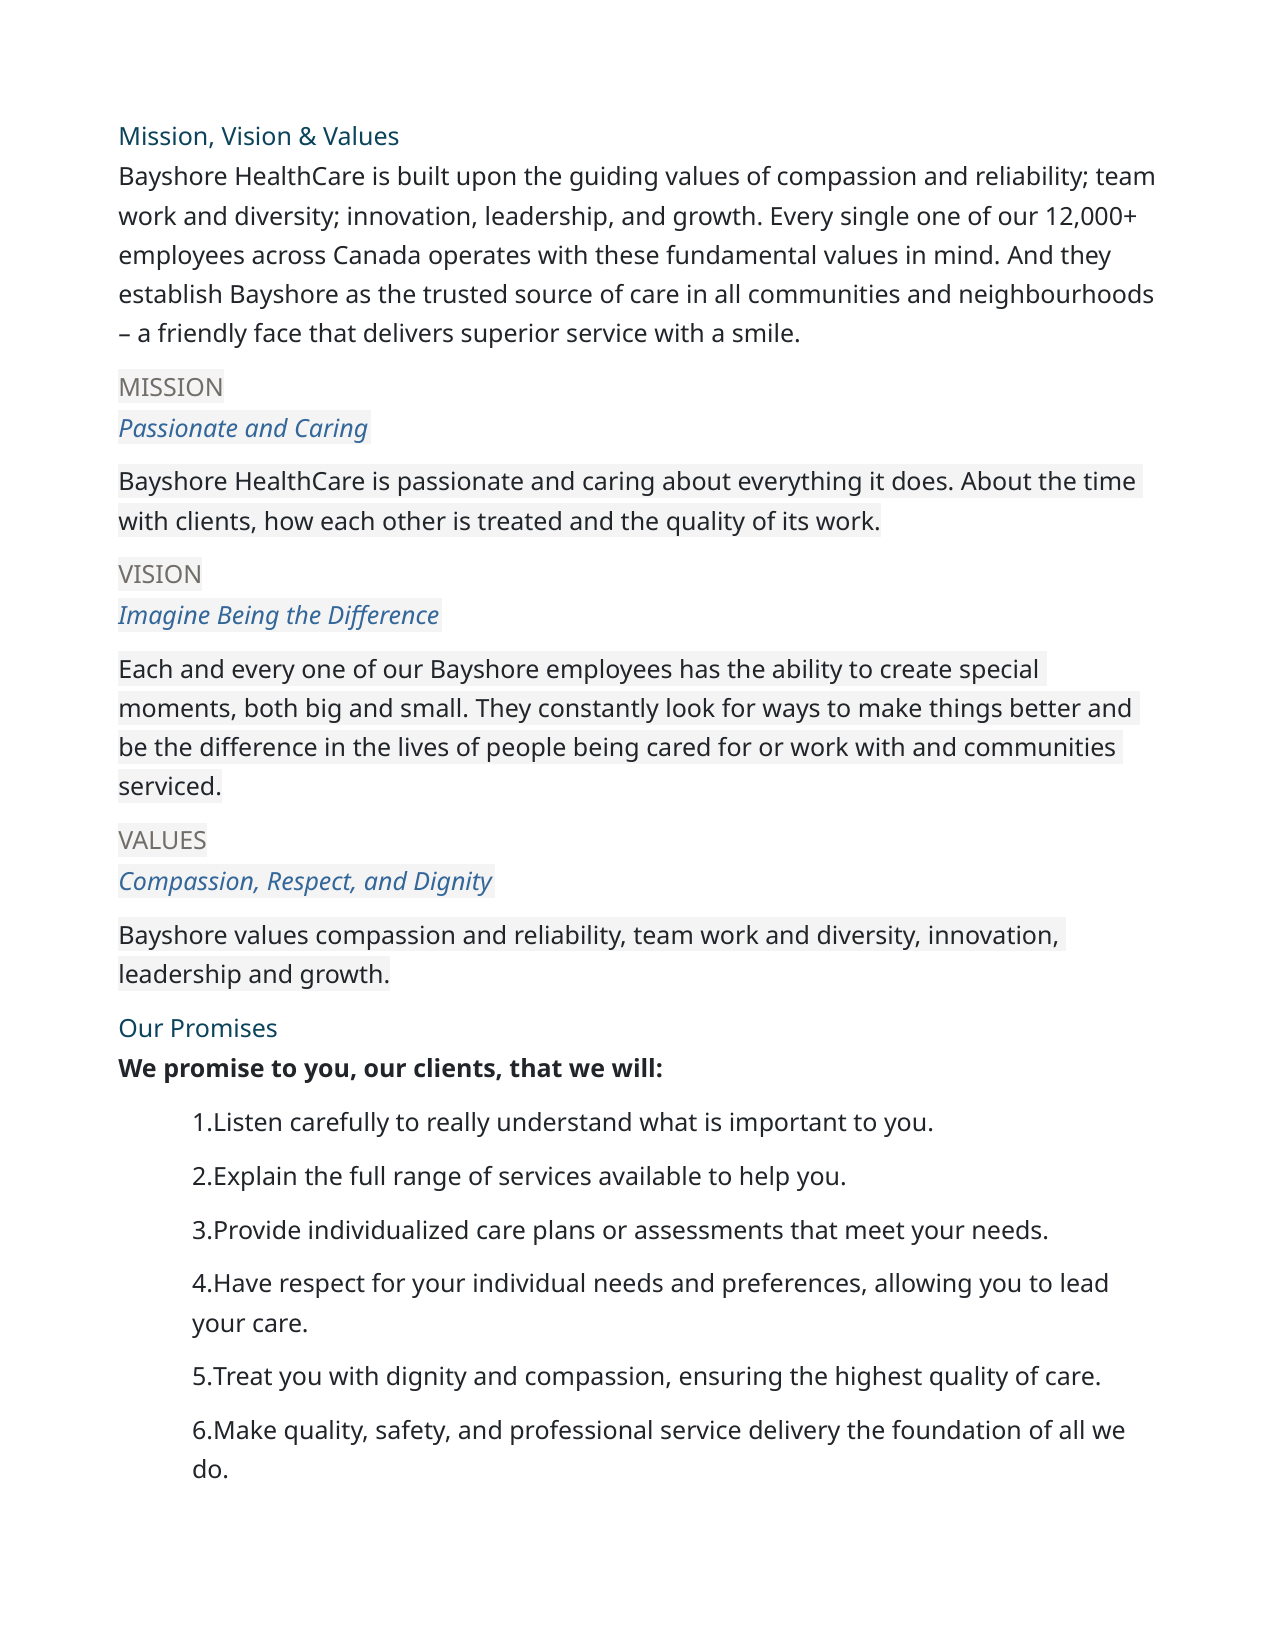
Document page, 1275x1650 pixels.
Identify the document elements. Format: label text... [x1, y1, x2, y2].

list Make quality, safety, and professional service delivery the foundation of all we do. [118, 1413, 1157, 1486]
text Compassion, Respect, and Dignity [118, 863, 1157, 898]
subtitle Our Promises [118, 1010, 1157, 1044]
text We promise to you, our clients, that we will: [118, 1051, 1157, 1085]
list Have respect for your individual needs and preferences, allowing you to lead your care. [118, 1266, 1157, 1339]
subtitle VISION [118, 557, 1157, 591]
text Bayshore HealthCare is built upon the guiding values of compassion and reliability; team work and diversity; innovation, leadership, and growth. Every single one of our 12,000+ employees across Canada operates with these fundamental values in mind. And they establish Bayshore as the trusted source of care in all communities and neighbourhoods – a friendly face that delivers superior service with a smile. [118, 159, 1157, 350]
list Listen carefully to really understand what is important to you. [118, 1105, 1157, 1139]
text Bayshore HealthCare is passionate and caring about everything it does. About the time with clients, how each other is treated and the quality of its work. [118, 464, 1157, 537]
list Treat you with dignity and compassion, ensuring the highest quality of care. [118, 1359, 1157, 1393]
subtitle VALUES [118, 823, 1157, 857]
text Imagine Being the Difference [118, 598, 1157, 632]
text Each and every one of our Bayshore employees has the ability to create special moments, both big and small. They constantly look for ways to make things better and be the difference in the lives of people being cared for or work with and communities serviced. [118, 651, 1157, 803]
subtitle Mission, Vision & Values [118, 118, 1157, 152]
subtitle MISSION [118, 369, 1157, 403]
list Explain the full range of services available to help you. [118, 1158, 1157, 1193]
text Bayshore values compassion and reliability, team work and diversity, innovation, leadership and growth. [118, 917, 1157, 991]
text Passionate and Caring [118, 410, 1157, 444]
list Provide individualized care plans or assessments that meet your needs. [118, 1212, 1157, 1246]
